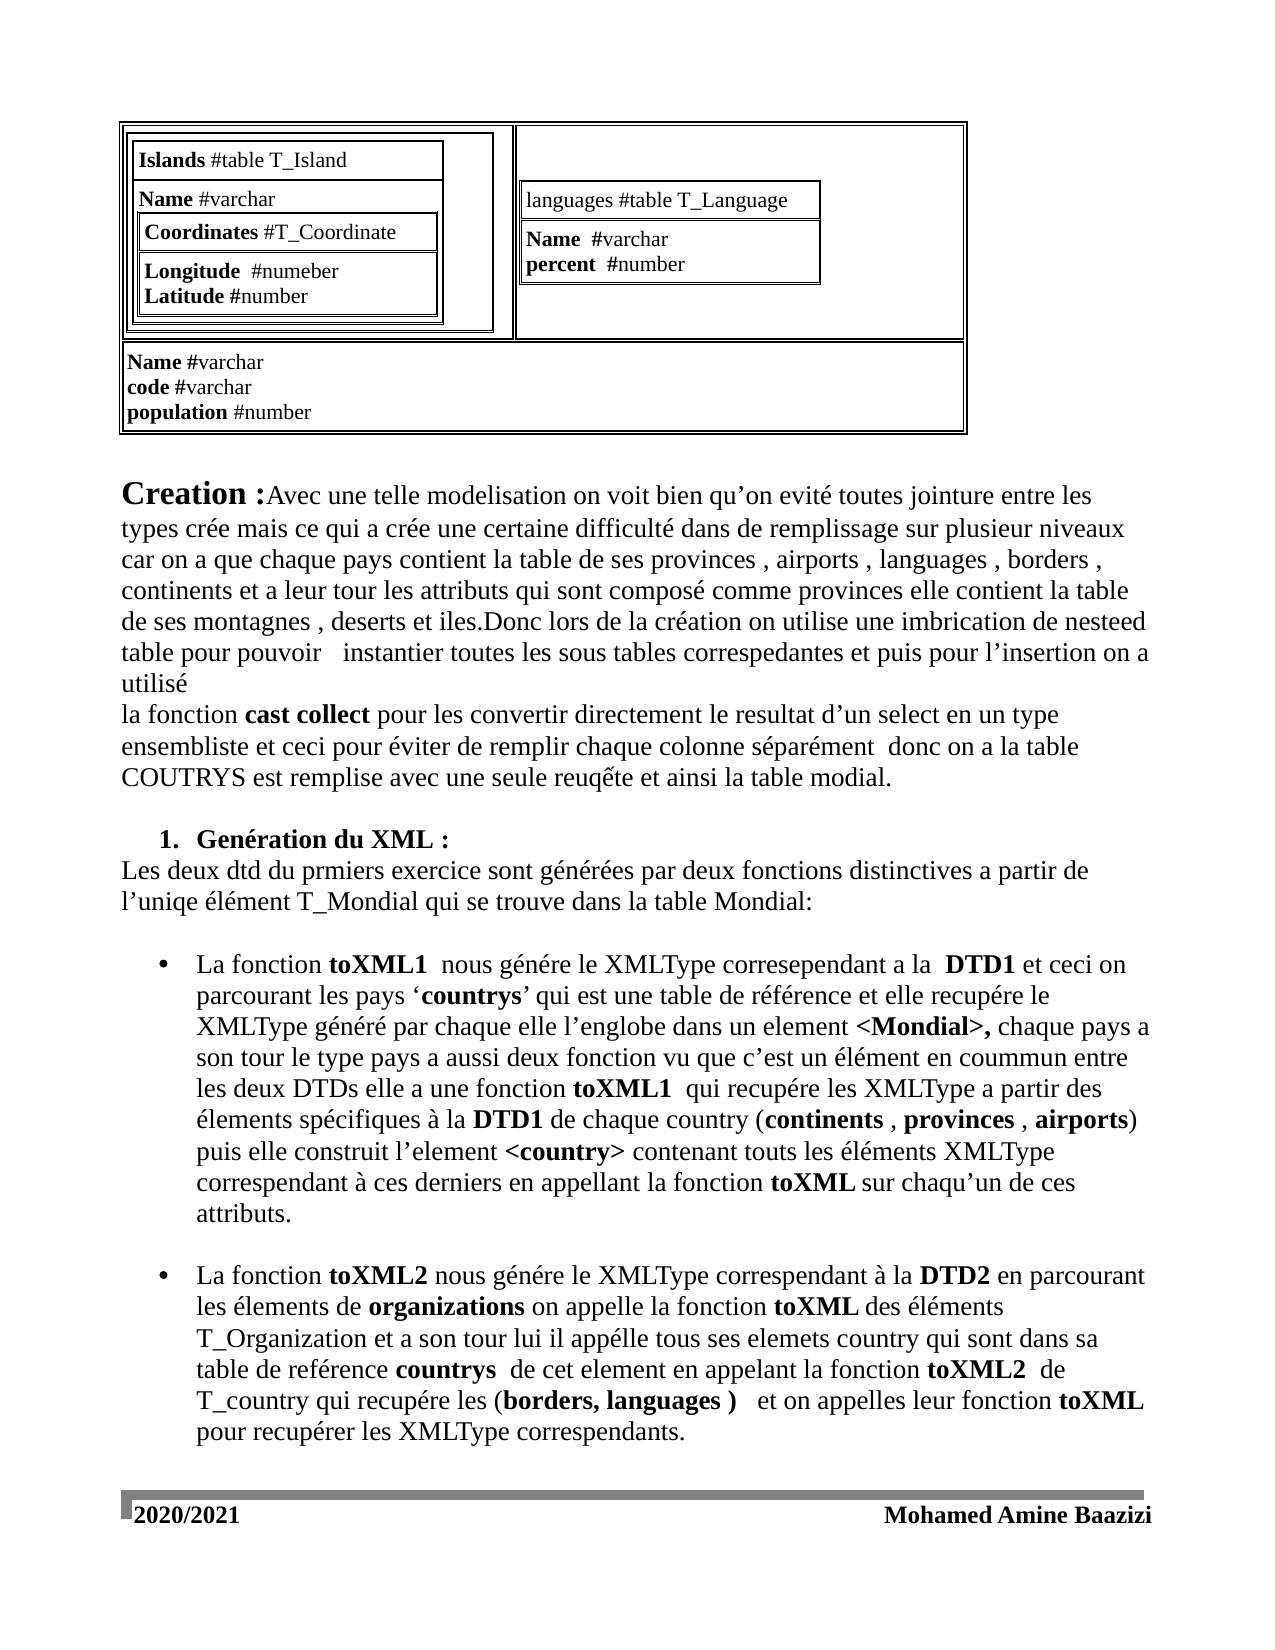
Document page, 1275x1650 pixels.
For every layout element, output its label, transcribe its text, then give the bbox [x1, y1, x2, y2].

table_cell Name #varchar [134, 181, 442, 322]
table_header languages #table T_Language [522, 182, 819, 218]
text Les deux dtd du prmiers exercice sont générées par deux fonctions distinctives a partir de l’uniqe élément T_Mondial qui se trouve dans la table Mondial: [121, 854, 1154, 917]
table_cell [128, 134, 492, 330]
table_cell Name #varchar code #varchar population #number [124, 343, 963, 430]
text la fonction cast collect pour les convertir directement le resultat d’un select en un type ensembliste et ceci pour éviter de remplir chaque colonne séparément donc on a la table COUTRYS est remplise avec une seule reuqếte et ainsi la table modial. [121, 698, 1154, 792]
list La fonction toXML2 nous génére le XMLType correspendant à la DTD2 en parcourant les élements de organizations on appelle la fonction toXML des éléments T_Organization et a son tour lui il appélle tous ses elemets country qui sont dans sa table de reférence countrys de cet element en appelant la fonction toXML2 de T_country qui recupére les (borders, languages ) et on appelles leur fonction toXML pour recupérer les XMLType correspendants. [159, 1259, 1154, 1446]
text Creation :Avec une telle modelisation on voit bien qu’on evité toutes jointure entre les types crée mais ce qui a crée une certaine difficulté dans de remplissage sur plusieur niveaux car on a que chaque pays contient la table de ses provinces , airports , languages , borders , continents et a leur tour les attributs qui sont composé comme provinces elle contient la table de ses montagnes , deserts et iles.Donc lors de la création on utilise une imbrication de nesteed table pour pouvoir instantier toutes les sous tables correspedantes et puis pour l’insertion on a utilisé [121, 473, 1154, 698]
table_header Islands #table T_Island [134, 142, 442, 178]
list Genération du XML : [159, 823, 1154, 854]
list La fonction toXML1 nous génére le XMLType corresependant a la DTD1 et ceci on parcourant les pays ‘countrys’ qui est une table de référence et elle recupére le XMLType généré par chaque elle l’englobe dans un element <Mondial>, chaque pays a son tour le type pays a aussi deux fonction vu que c’est un élément en coummun entre les deux DTDs elle a une fonction toXML1 qui recupére les XMLType a partir des élements spécifiques à la DTD1 de chaque country (continents , provinces , airports) puis elle construit l’element <country> contenant touts les éléments XMLType correspendant à ces derniers en appellant la fonction toXML sur chaqu’un de ces attributs. [159, 948, 1154, 1228]
table_header Coordinates #T_Coordinate [140, 214, 436, 250]
table_cell [517, 126, 963, 338]
table_cell Name #varchar percent #number [522, 221, 819, 282]
table_cell Longitude #numeber Latitude #number [140, 253, 436, 314]
table_cell [124, 126, 512, 338]
